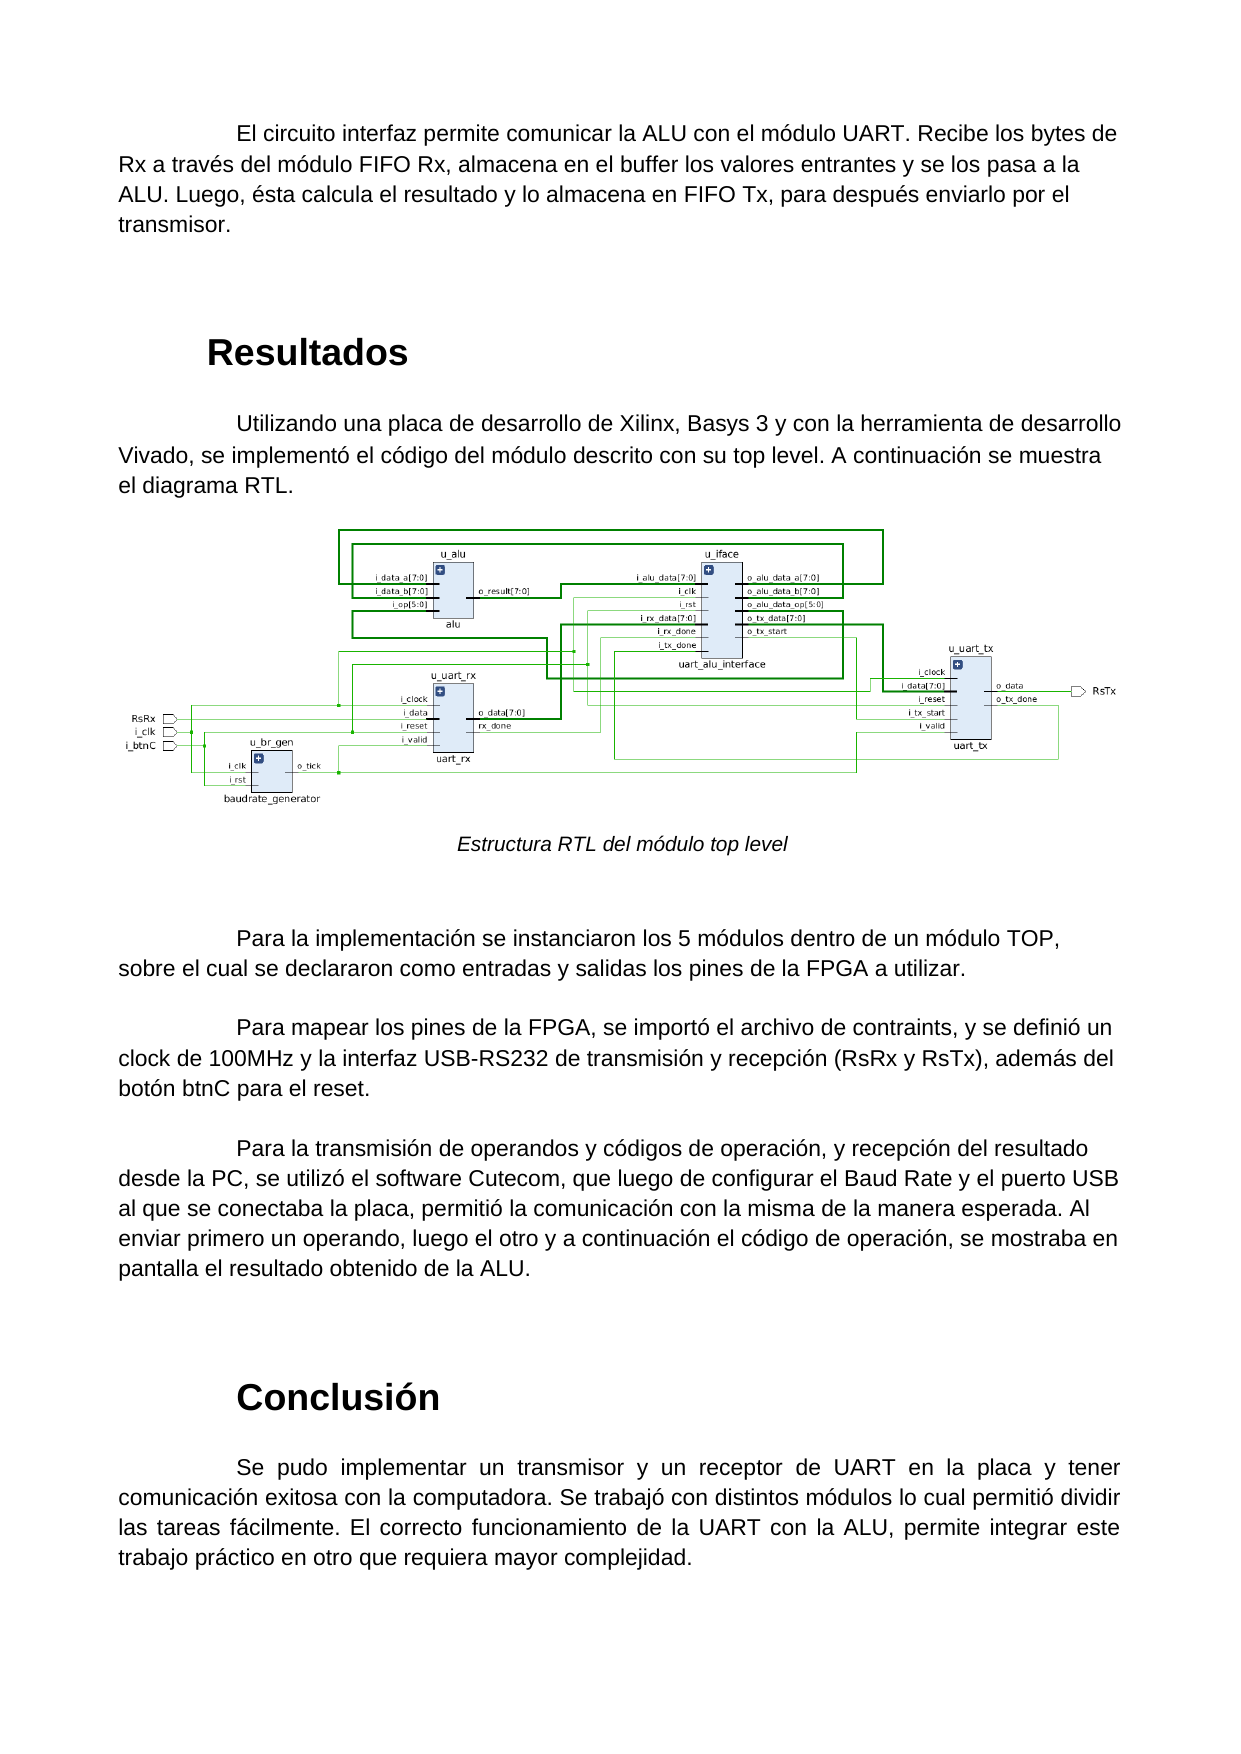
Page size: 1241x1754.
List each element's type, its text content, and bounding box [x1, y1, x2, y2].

text Estructura RTL del módulo top level [118, 826, 1122, 856]
text Conclusión [118, 1375, 1122, 1418]
text Para la implementación se instanciaron los 5 módulos dentro de un módulo TOP, sobre el cual se declararon como entradas y salidas los pines de la FPGA a utilizar. [118, 924, 1122, 981]
text Para mapear los pines de la FPGA, se importó el archivo de contraints, y se definió un clock de 100MHz y la interfaz USB-RS232 de transmisión y recepción (RsRx y RsTx), además del botón btnC para el reset. [118, 1014, 1122, 1101]
text Utilizando una placa de desarrollo de Xilinx, Basys 3 y con la herramienta de desarrollo Vivado, se implementó el código del módulo descrito con su top level. A continuación se muestra el diagrama RTL. [118, 409, 1122, 498]
text Resultados [118, 331, 1122, 374]
text Para la transmisión de operandos y códigos de operación, y recepción del resultado desde la PC, se utilizó el software Cutecom, que luego de configurar el Baud Rate y el puerto USB al que se conectaba la placa, permitió la comunicación con la misma de la manera esperada. Al enviar primero un operando, luego el otro y a continuación el código de operación, se mostraba en pantalla el resultado obtenido de la ALU. [118, 1134, 1122, 1282]
text El circuito interfaz permite comunicar la ALU con el módulo UART. Recibe los bytes de Rx a través del módulo FIFO Rx, almacena en el buffer los valores entrantes y se los pasa a la ALU. Luego, ésta calcula el resultado y lo almacena en FIFO Tx, para después enviarlo por el transmisor. [118, 118, 1122, 237]
text Se pudo implementar un transmisor y un receptor de UART en la placa y tener comunicación exitosa con la computadora. Se trabajó con distintos módulos lo cual permitió dividir las tareas fácilmente. El correcto funcionamiento de la UART con la ALU, permite integrar este trabajo práctico en otro que requiera mayor complejidad. [118, 1454, 1122, 1571]
picture [118, 502, 1123, 826]
